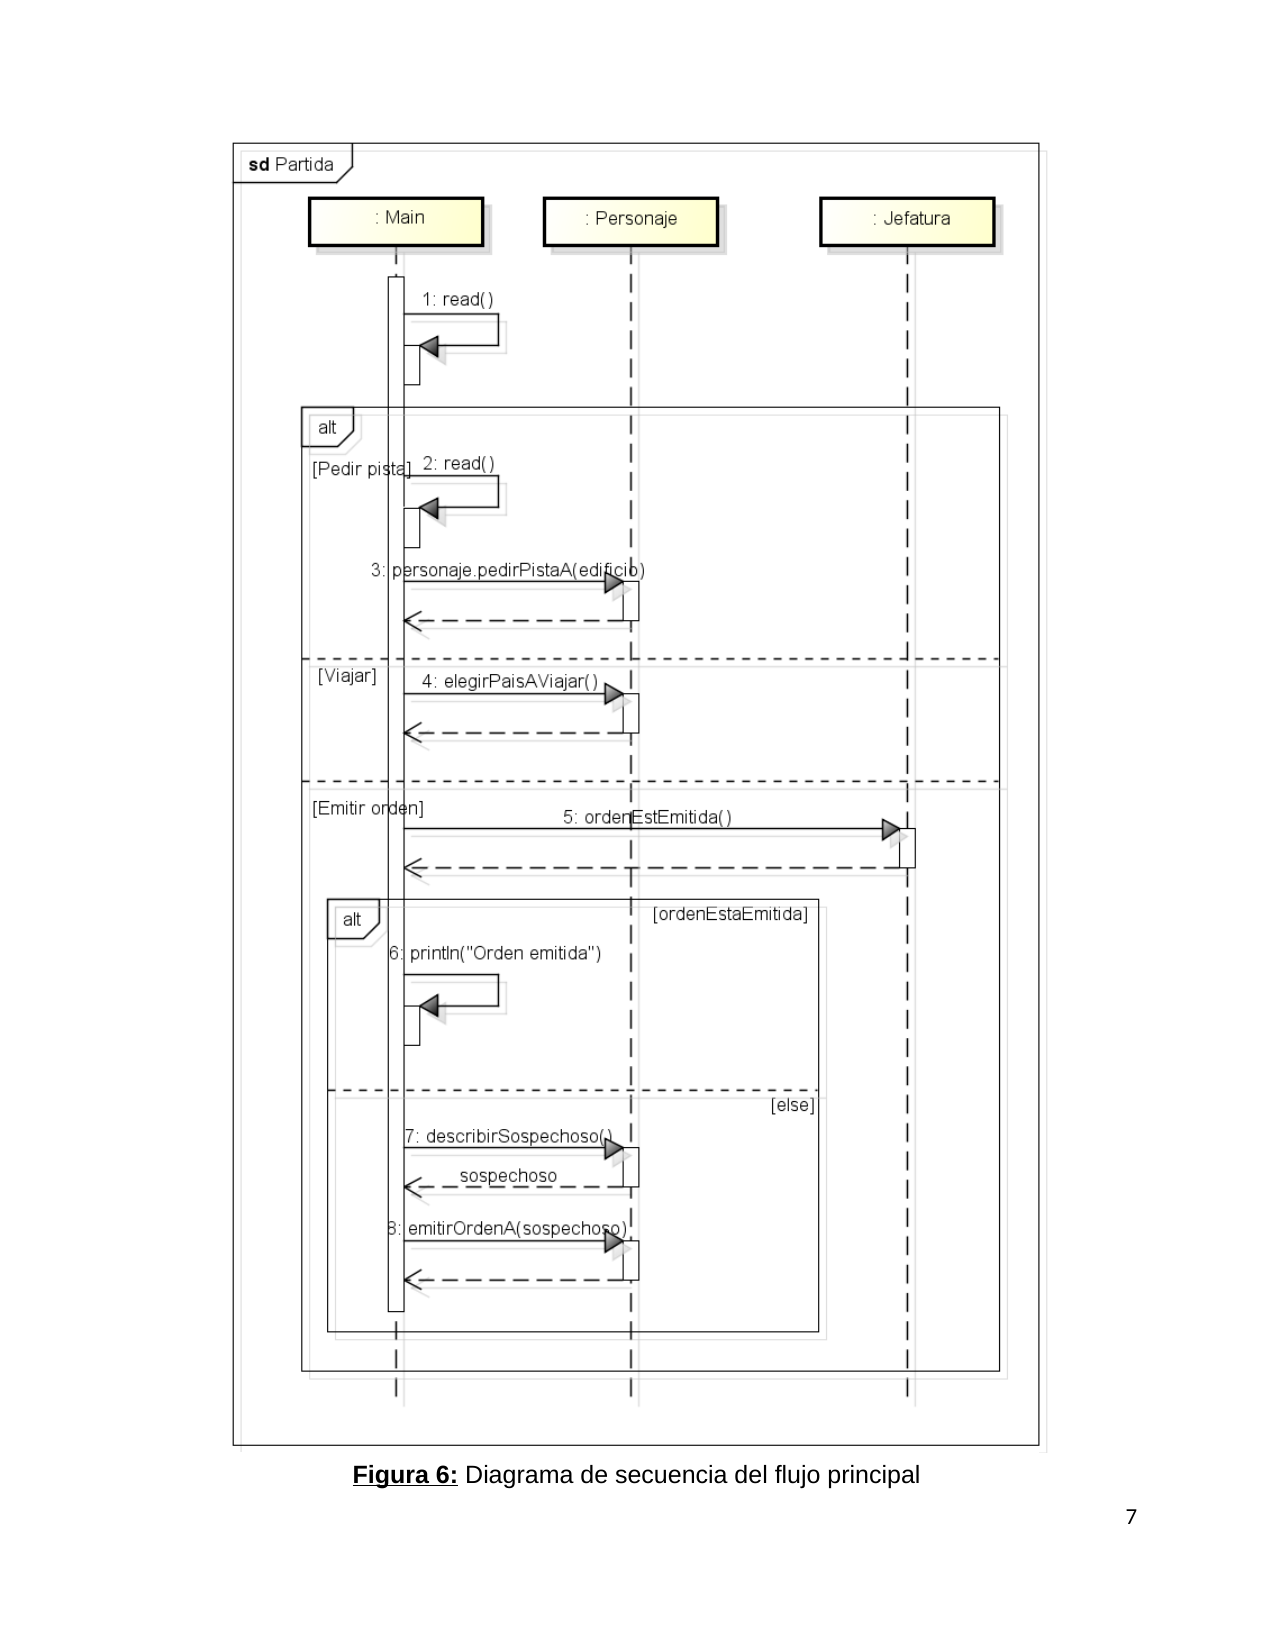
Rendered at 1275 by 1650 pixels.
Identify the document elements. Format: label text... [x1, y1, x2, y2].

text Figura 6: Diagrama de secuencia del flujo principal [249, 1460, 1024, 1488]
